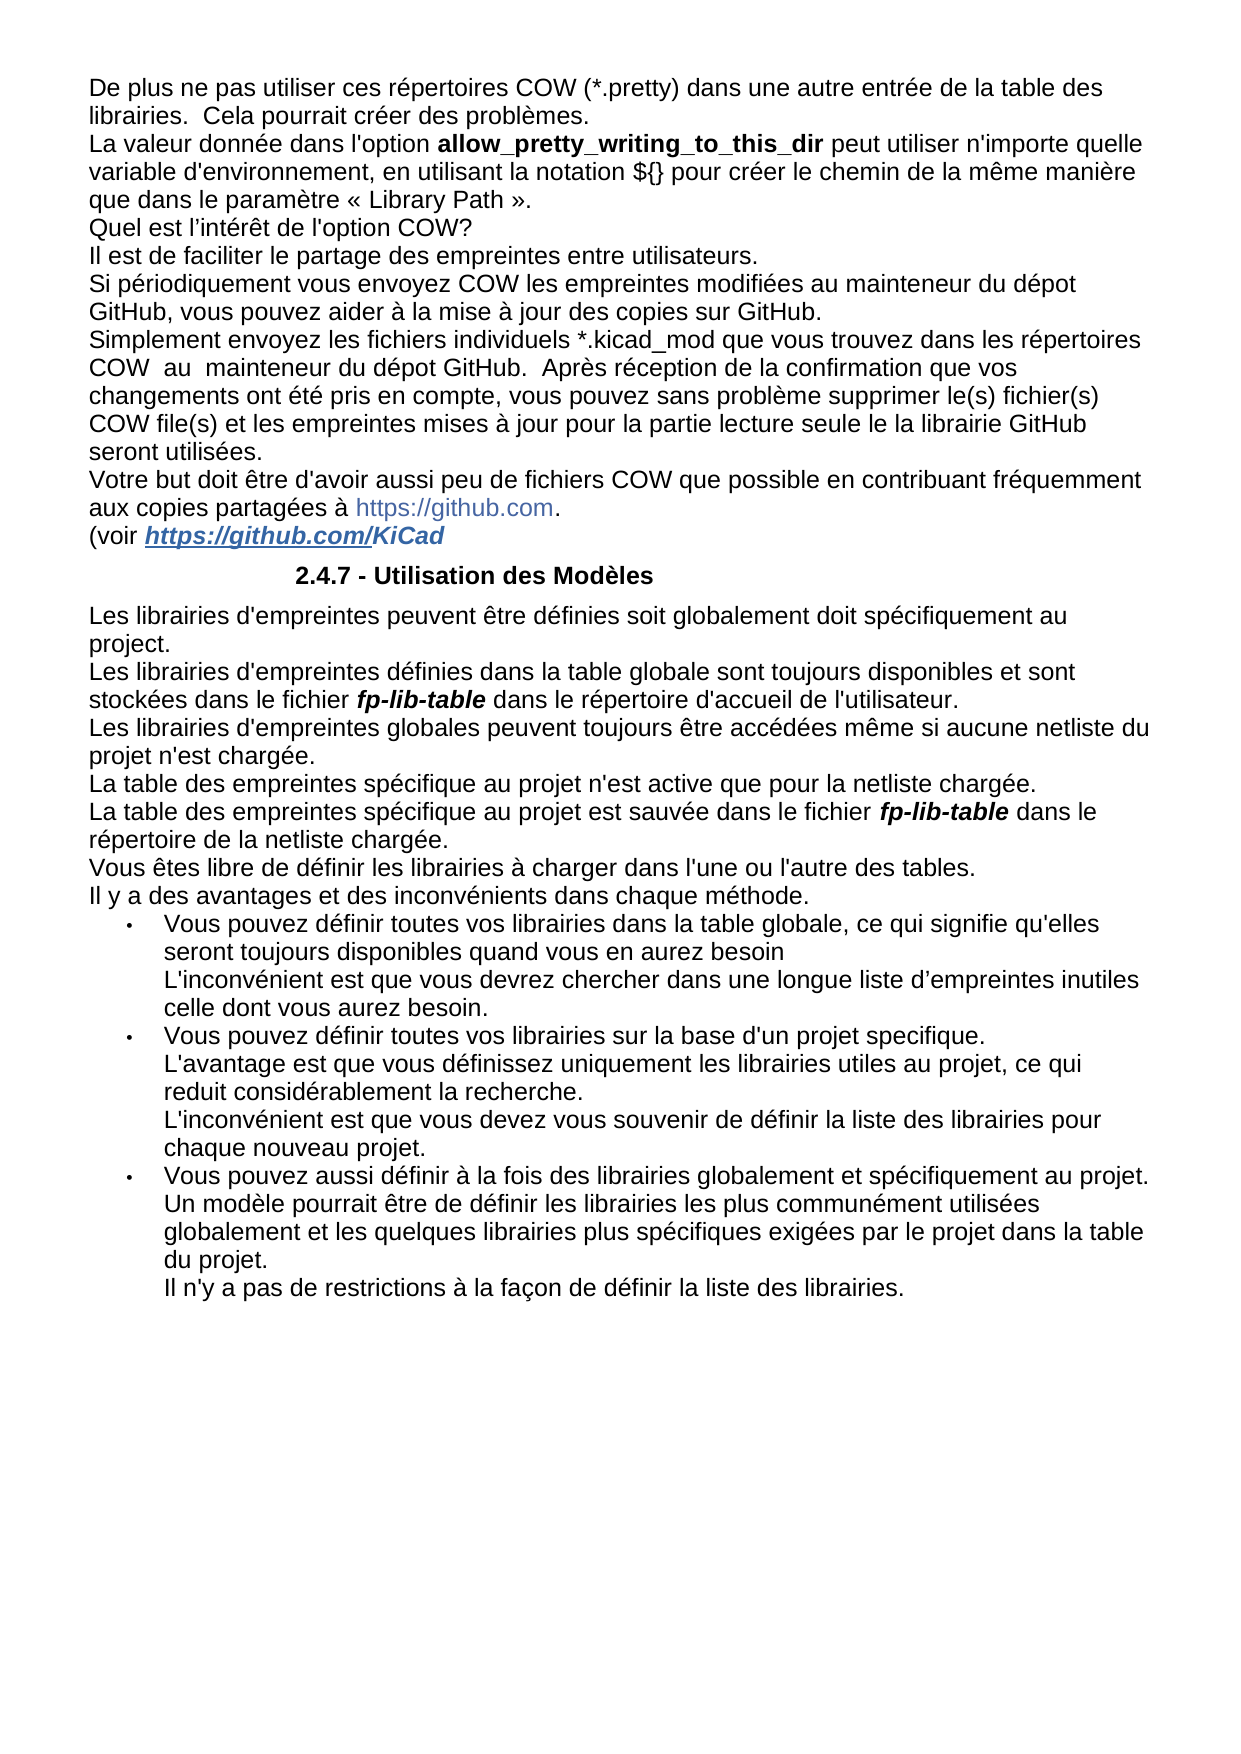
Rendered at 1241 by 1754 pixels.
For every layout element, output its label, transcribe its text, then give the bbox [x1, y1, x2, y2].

text Il est de faciliter le partage des empreintes entre utilisateurs. [88, 242, 1152, 270]
text (voir https://github.com/KiCad [88, 522, 1152, 550]
text De plus ne pas utiliser ces répertoires COW (*.pretty) dans une autre entrée de la table des librairies. Cela pourrait créer des problèmes. [88, 74, 1152, 130]
text Simplement envoyez les fichiers individuels *.kicad_mod que vous trouvez dans les répertoires COW au mainteneur du dépot GitHub. Après réception de la confirmation que vos changements ont été pris en compte, vous pouvez sans problème supprimer le(s) fichier(s) COW file(s) et les empreintes mises à jour pour la partie lecture seule le la librairie GitHub seront utilisées. [88, 326, 1152, 466]
text Les librairies d'empreintes définies dans la table globale sont toujours disponibles et sont stockées dans le fichier fp-lib-table dans le répertoire d'accueil de l'utilisateur. [88, 658, 1152, 714]
text Votre but doit être d'avoir aussi peu de fichiers COW que possible en contribuant fréquemment aux copies partagées à https://github.com. [88, 466, 1152, 522]
text Si périodiquement vous envoyez COW les empreintes modifiées au mainteneur du dépot GitHub, vous pouvez aider à la mise à jour des copies sur GitHub. [88, 270, 1152, 326]
text Les librairies d'empreintes globales peuvent toujours être accédées même si aucune netliste du projet n'est chargée. [88, 714, 1152, 770]
text La table des empreintes spécifique au projet n'est active que pour la netliste chargée. [88, 770, 1152, 798]
text Il y a des avantages et des inconvénients dans chaque méthode. [88, 882, 1152, 910]
list Vous pouvez définir toutes vos librairies sur la base d'un projet specifique. L'avantage est que vous définissez uniquement les librairies utiles au projet, ce qui reduit considérablement la recherche. L'inconvénient est que vous devez vous souvenir de définir la liste des librairies pour chaque nouveau projet. [126, 1022, 1152, 1162]
list Vous pouvez aussi définir à la fois des librairies globalement et spécifiquement au projet. Un modèle pourrait être de définir les librairies les plus communément utilisées globalement et les quelques librairies plus spécifiques exigées par le projet dans la table du projet. Il n'y a pas de restrictions à la façon de définir la liste des librairies. [126, 1162, 1152, 1302]
text La table des empreintes spécifique au projet est sauvée dans le fichier fp-lib-table dans le répertoire de la netliste chargée. [88, 798, 1152, 854]
list Vous pouvez définir toutes vos librairies dans la table globale, ce qui signifie qu'elles seront toujours disponibles quand vous en aurez besoin L'inconvénient est que vous devrez chercher dans une longue liste d’empreintes inutiles celle dont vous aurez besoin. [126, 910, 1152, 1022]
text Quel est l’intérêt de l'option COW? [88, 214, 1152, 242]
text Vous êtes libre de définir les librairies à charger dans l'une ou l'autre des tables. [88, 854, 1152, 882]
subtitle Utilisation des Modèles [221, 562, 1152, 590]
text La valeur donnée dans l'option allow_pretty_writing_to_this_dir peut utiliser n'importe quelle variable d'environnement, en utilisant la notation ${} pour créer le chemin de la même manière que dans le paramètre « Library Path ». [88, 130, 1152, 214]
text Les librairies d'empreintes peuvent être définies soit globalement doit spécifiquement au project. [88, 602, 1152, 658]
